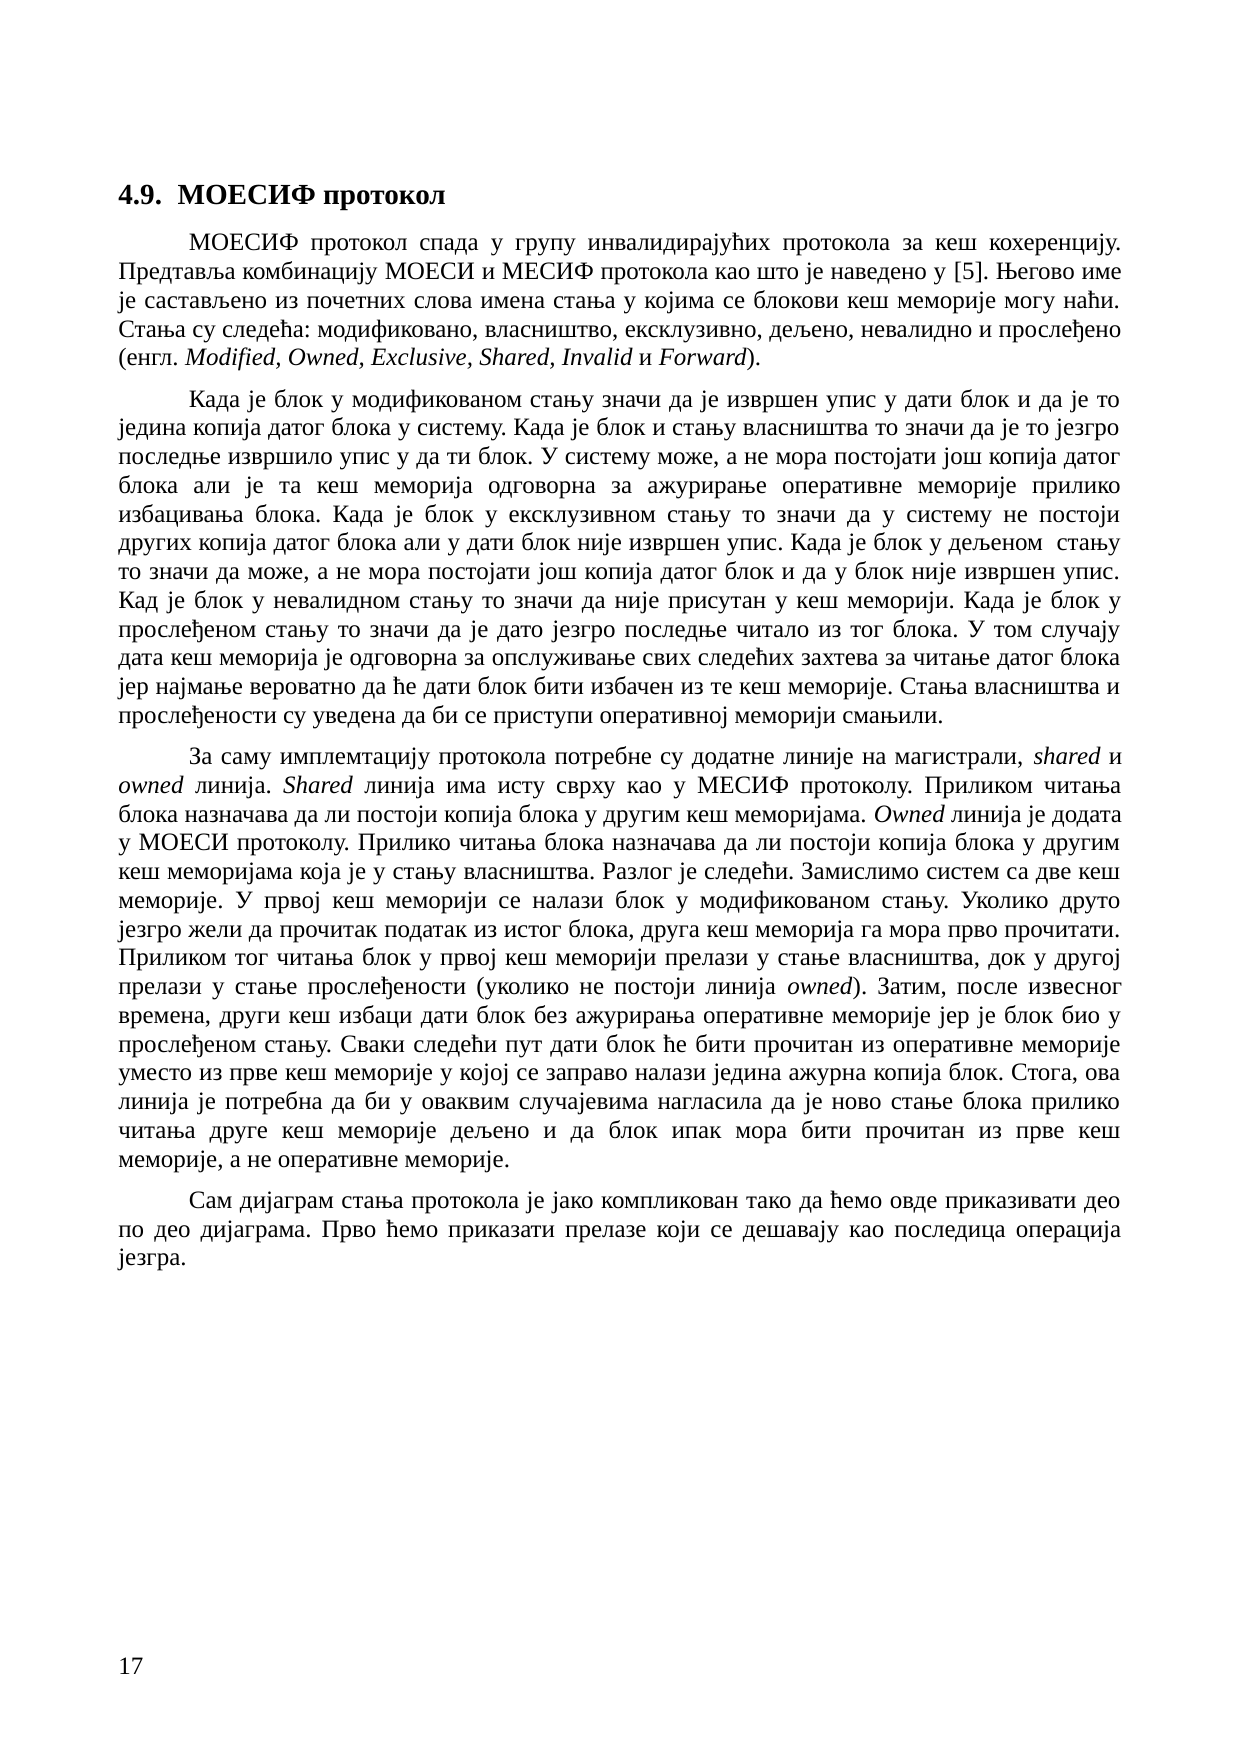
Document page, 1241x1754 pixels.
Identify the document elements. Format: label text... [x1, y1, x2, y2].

text Сам дијаграм стања протокола је јако компликован тако да ћемо овде приказивати део по део дијаграма. Прво ћемо приказати прелазе који се дешавају као последица операција језгра. [118, 1185, 1122, 1271]
text МОЕСИФ протокол спада у групу инвалидирајућих протокола за кеш кохеренцију. Предтавља комбинацију МОЕСИ и МЕСИФ протокола као што је наведено у [5]. Његово име је састављено из почетних слова имена стања у којима се блокови кеш меморије могу наћи. Стања су следећа: модификовано, власништво, ексклузивно, дељено, невалидно и прослеђено (енгл. Modified, Owned, Exclusive, Shared, Invalid и Forward). [118, 227, 1122, 371]
list МОЕСИФ протокол [118, 177, 1122, 211]
text Када је блок у модификованом стању значи да је извршен упис у дати блок и да је то једина копија датог блока у систему. Када је блок и стању власништва то значи да је то језгро последње извршило упис у да ти блок. У систему може, а не мора постојати још копија датог блока али је та кеш меморија одговорна за ажурирање оперативне меморије прилико избацивања блока. Када је блок у ексклузивном стању то значи да у систему не постоји других копија датог блока али у дати блок није извршен упис. Када је блок у дељеном стању то значи да може, а не мора постојати још копија датог блок и да у блок није извршен упис. Кад је блок у невалидном стању то значи да није присутан у кеш меморији. Када је блок у прослеђеном стању то значи да је дато језгро последње читало из тог блока. У том случају дата кеш меморија је одговорна за опслуживање свих следећих захтева за читање датог блока јер најмање вероватно да ће дати блок бити избачен из те кеш меморије. Стања власништва и прослеђености су уведена да би се приступи оперативној меморији смањили. [118, 384, 1122, 729]
text За саму имплемтацију протокола потребне су додатне линије на магистрали, shared и owned линија. Shared линија има исту сврху као у МЕСИФ протоколу. Приликом читања блока назначава да ли постоји копија блока у другим кеш меморијама. Owned линија је додата у МОЕСИ протоколу. Прилико читања блока назначава да ли постоји копија блока у другим кеш меморијама која је у стању власништва. Разлог је следећи. Замислимо систем са две кеш меморије. У првој кеш меморији се налази блок у модификованом стању. Уколико друто језгро жели да прочитак податак из истог блока, друга кеш меморија га мора прво прочитати. Приликом тог читања блок у првој кеш меморији прелази у стање власништва, док у другој прелази у стање прослеђености (уколико не постоји линија owned). Затим, после извесног времена, други кеш избаци дати блок без ажурирања оперативне меморије јер је блок био у прослеђеном стању. Сваки следећи пут дати блок ће бити прочитан из оперативне меморије уместо из прве кеш меморије у којој се заправо налази једина ажурна копија блок. Стога, ова линија је потребна да би у оваквим случајевима нагласила да је ново стање блока прилико читања друге кеш меморије дељено и да блок ипак мора бити прочитан из прве кеш меморије, а не оперативне меморије. [118, 741, 1122, 1172]
